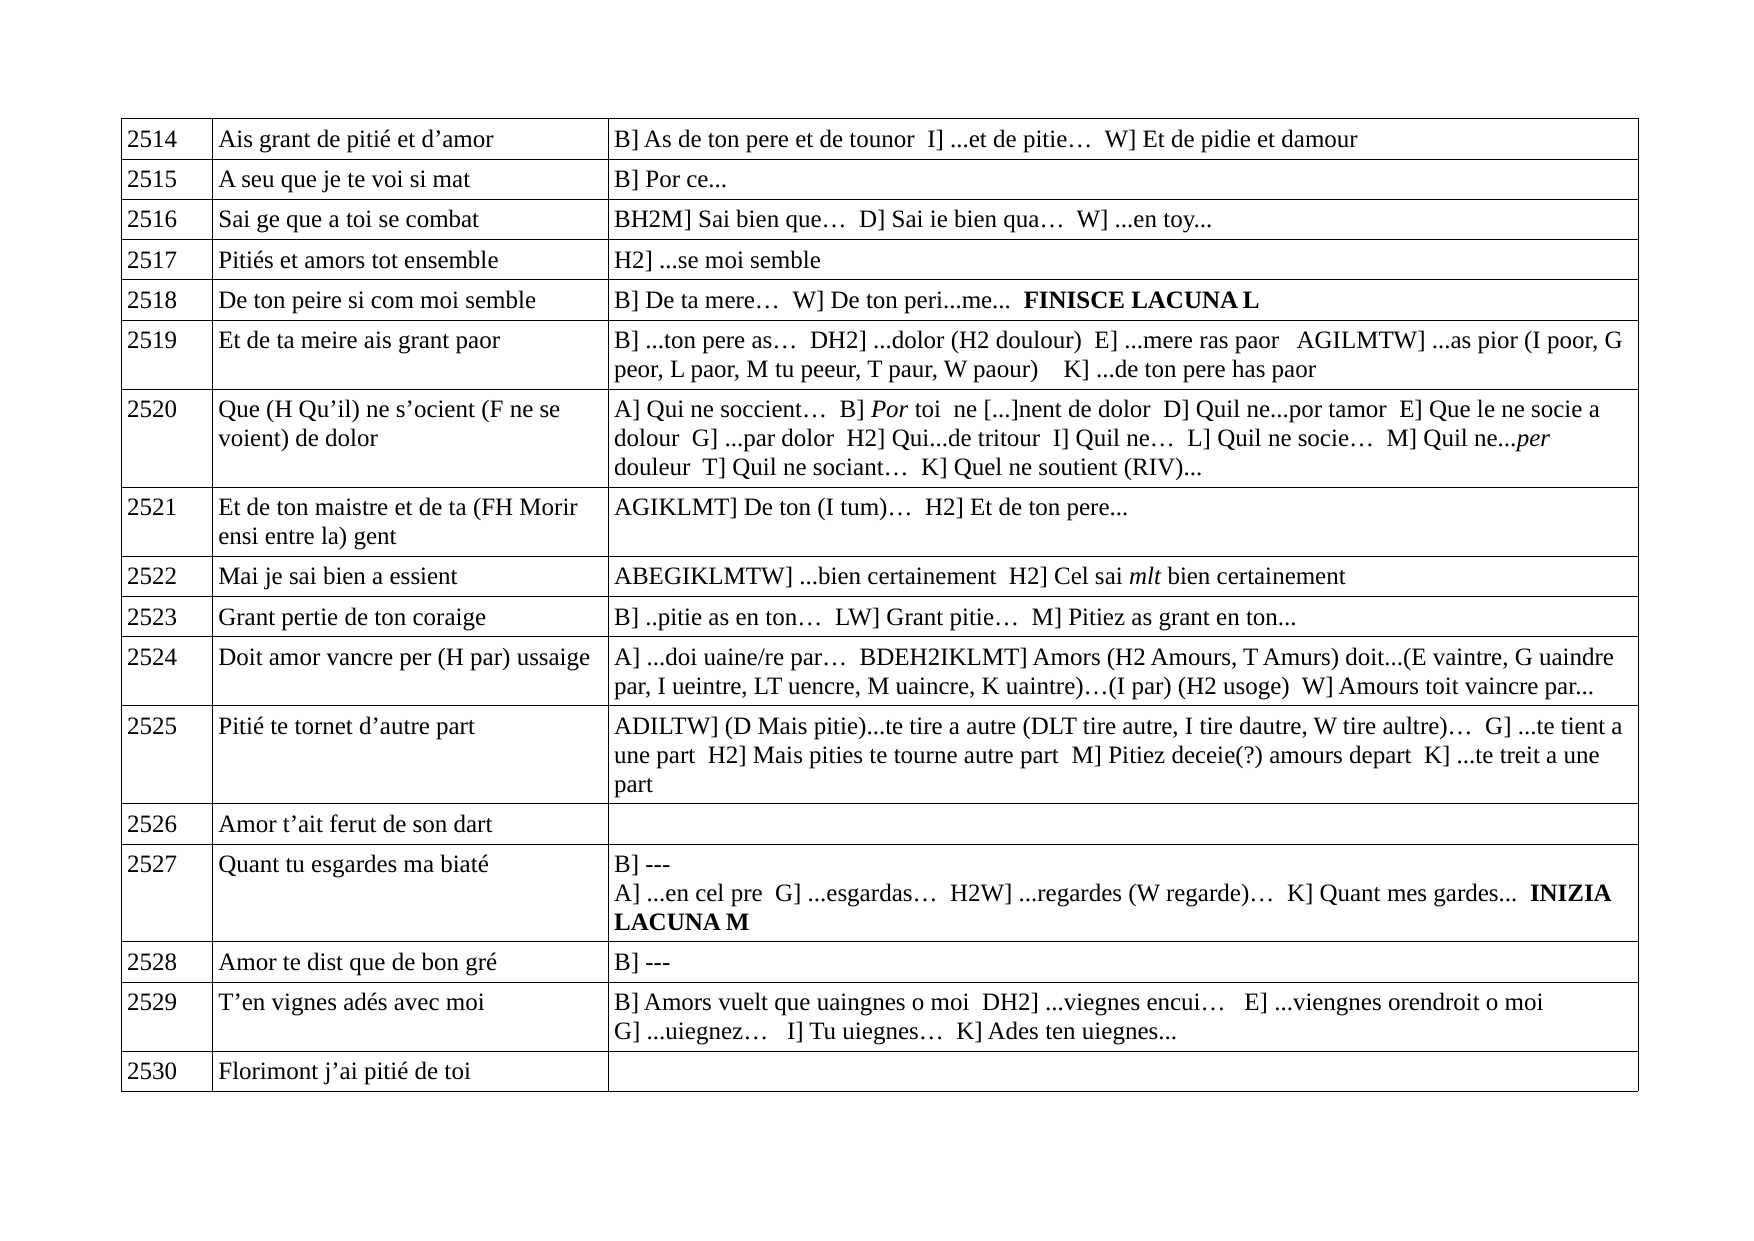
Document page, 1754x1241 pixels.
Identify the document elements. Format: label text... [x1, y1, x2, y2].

table_cell A seu que je te voi si mat [213, 160, 608, 199]
table_cell 2522 [122, 557, 212, 596]
table_cell De ton peire si com moi semble [213, 280, 608, 320]
table_cell 2520 [122, 390, 212, 487]
table_cell [609, 804, 1638, 843]
table_cell B] ..pitie as en ton… LW] Grant pitie… M] Pitiez as grant en ton... [609, 597, 1638, 636]
table_cell B] Por ce... [609, 160, 1638, 199]
table_cell 2523 [122, 597, 212, 636]
table_cell 2526 [122, 804, 212, 843]
table_cell Amor t’ait ferut de son dart [213, 804, 608, 843]
table_cell Doit amor vancre per (H par) ussaige [213, 637, 608, 705]
table_cell B] --- [609, 942, 1638, 982]
table_cell B] As de ton pere et de tounor I] ...et de pitie… W] Et de pidie et damour [609, 119, 1638, 158]
table_cell 2524 [122, 637, 212, 705]
table_cell B] Amors vuelt que uaingnes o moi DH2] ...viegnes encui… E] ...viengnes orendroit o moi G] ...uiegnez… I] Tu uiegnes… K] Ades ten uiegnes... [609, 983, 1638, 1051]
table_cell Florimont j’ai pitié de toi [213, 1052, 608, 1091]
table_cell Et de ton maistre et de ta (FH Morir ensi entre la) gent [213, 488, 608, 556]
table_cell Quant tu esgardes ma biaté [213, 845, 608, 941]
table_cell B] De ta mere… W] De ton peri...me... FINISCE LACUNA L [609, 280, 1638, 320]
table_cell Amor te dist que de bon gré [213, 942, 608, 982]
table_cell Sai ge que a toi se combat [213, 200, 608, 239]
table_cell H2] ...se moi semble [609, 240, 1638, 279]
table_cell B] --- A] ...en cel pre G] ...esgardas… H2W] ...regardes (W regarde)… K] Quant mes gardes... INIZIA LACUNA M [609, 845, 1638, 941]
table_cell 2528 [122, 942, 212, 982]
table_cell 2525 [122, 706, 212, 803]
table_cell ADILTW] (D Mais pitie)...te tire a autre (DLT tire autre, I tire dautre, W tire aultre)… G] ...te tient a une part H2] Mais pities te tourne autre part M] Pitiez deceie(?) amours depart K] ...te treit a une part [609, 706, 1638, 803]
table_cell Mai je sai bien a essient [213, 557, 608, 596]
table_cell 2517 [122, 240, 212, 279]
table_cell BH2M] Sai bien que… D] Sai ie bien qua… W] ...en toy... [609, 200, 1638, 239]
table_cell 2527 [122, 845, 212, 941]
table_cell 2519 [122, 321, 212, 389]
table_cell Et de ta meire ais grant paor [213, 321, 608, 389]
table_cell A] Qui ne soccient… B] Por toi ne [...]nent de dolor D] Quil ne...por tamor E] Que le ne socie a dolour G] ...par dolor H2] Qui...de tritour I] Quil ne… L] Quil ne socie… M] Quil ne...per douleur T] Quil ne sociant… K] Quel ne soutient (RIV)... [609, 390, 1638, 487]
table_cell 2514 [122, 119, 212, 158]
table_cell T’en vignes adés avec moi [213, 983, 608, 1051]
table_cell AGIKLMT] De ton (I tum)… H2] Et de ton pere... [609, 488, 1638, 556]
table_cell 2530 [122, 1052, 212, 1091]
table_cell [609, 1052, 1638, 1091]
table_cell A] ...doi uaine/re par… BDEH2IKLMT] Amors (H2 Amours, T Amurs) doit...(E vaintre, G uaindre par, I ueintre, LT uencre, M uaincre, K uaintre)…(I par) (H2 usoge) W] Amours toit vaincre par... [609, 637, 1638, 705]
table_cell Grant pertie de ton coraige [213, 597, 608, 636]
table_cell ABEGIKLMTW] ...bien certainement H2] Cel sai mlt bien certainement [609, 557, 1638, 596]
table_cell 2521 [122, 488, 212, 556]
table_cell Ais grant de pitié et d’amor [213, 119, 608, 158]
table_cell 2518 [122, 280, 212, 320]
table_cell B] ...ton pere as… DH2] ...dolor (H2 doulour) E] ...mere ras paor AGILMTW] ...as pior (I poor, G peor, L paor, M tu peeur, T paur, W paour) K] ...de ton pere has paor [609, 321, 1638, 389]
table_cell Pitié te tornet d’autre part [213, 706, 608, 803]
table_cell Pitiés et amors tot ensemble [213, 240, 608, 279]
table_cell Que (H Qu’il) ne s’ocient (F ne se voient) de dolor [213, 390, 608, 487]
table_cell 2529 [122, 983, 212, 1051]
table_cell 2516 [122, 200, 212, 239]
table_cell 2515 [122, 160, 212, 199]
